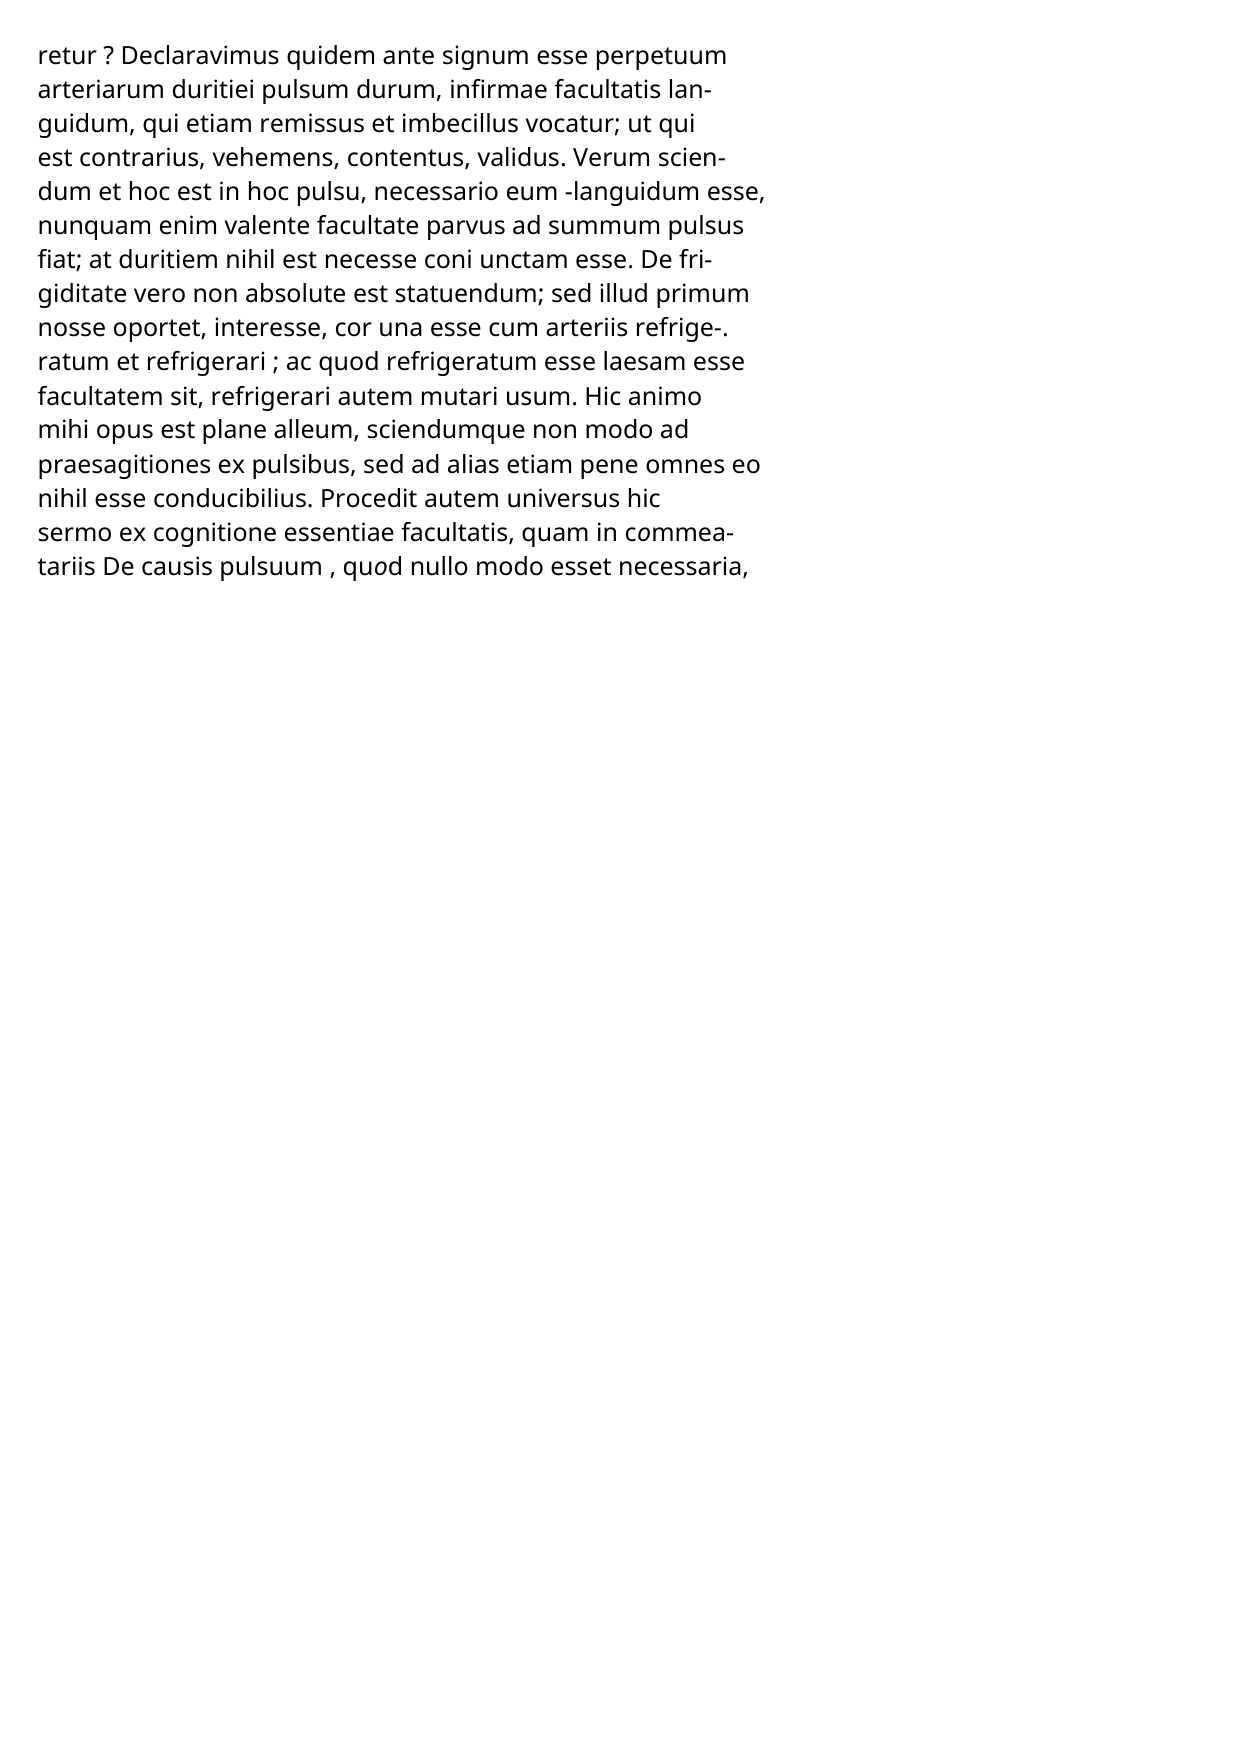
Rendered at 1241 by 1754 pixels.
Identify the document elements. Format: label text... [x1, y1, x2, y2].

text retur ? Declaravimus quidem ante signum esse perpetuum arteriarum duritiei pulsum durum, infirmae facultatis lan- guidum, qui etiam remissus et imbecillus vocatur; ut qui est contrarius, vehemens, contentus, validus. Verum scien- dum et hoc est in hoc pulsu, necessario eum -languidum esse, nunquam enim valente facultate parvus ad summum pulsus fiat; at duritiem nihil est necesse coni unctam esse. De fri- giditate vero non absolute est statuendum; sed illud primum nosse oportet, interesse, cor una esse cum arteriis refrige-. ratum et refrigerari ; ac quod refrigeratum esse laesam esse facultatem sit, refrigerari autem mutari usum. Hic animo mihi opus est plane alleum, sciendumque non modo ad praesagitiones ex pulsibus, sed ad alias etiam pene omnes eo nihil esse conducibilius. Procedit autem universus hic sermo ex cognitione essentiae facultatis, quam in commea- tariis De causis pulsuum , quod nullo modo esset necessaria, [37, 37, 1203, 582]
